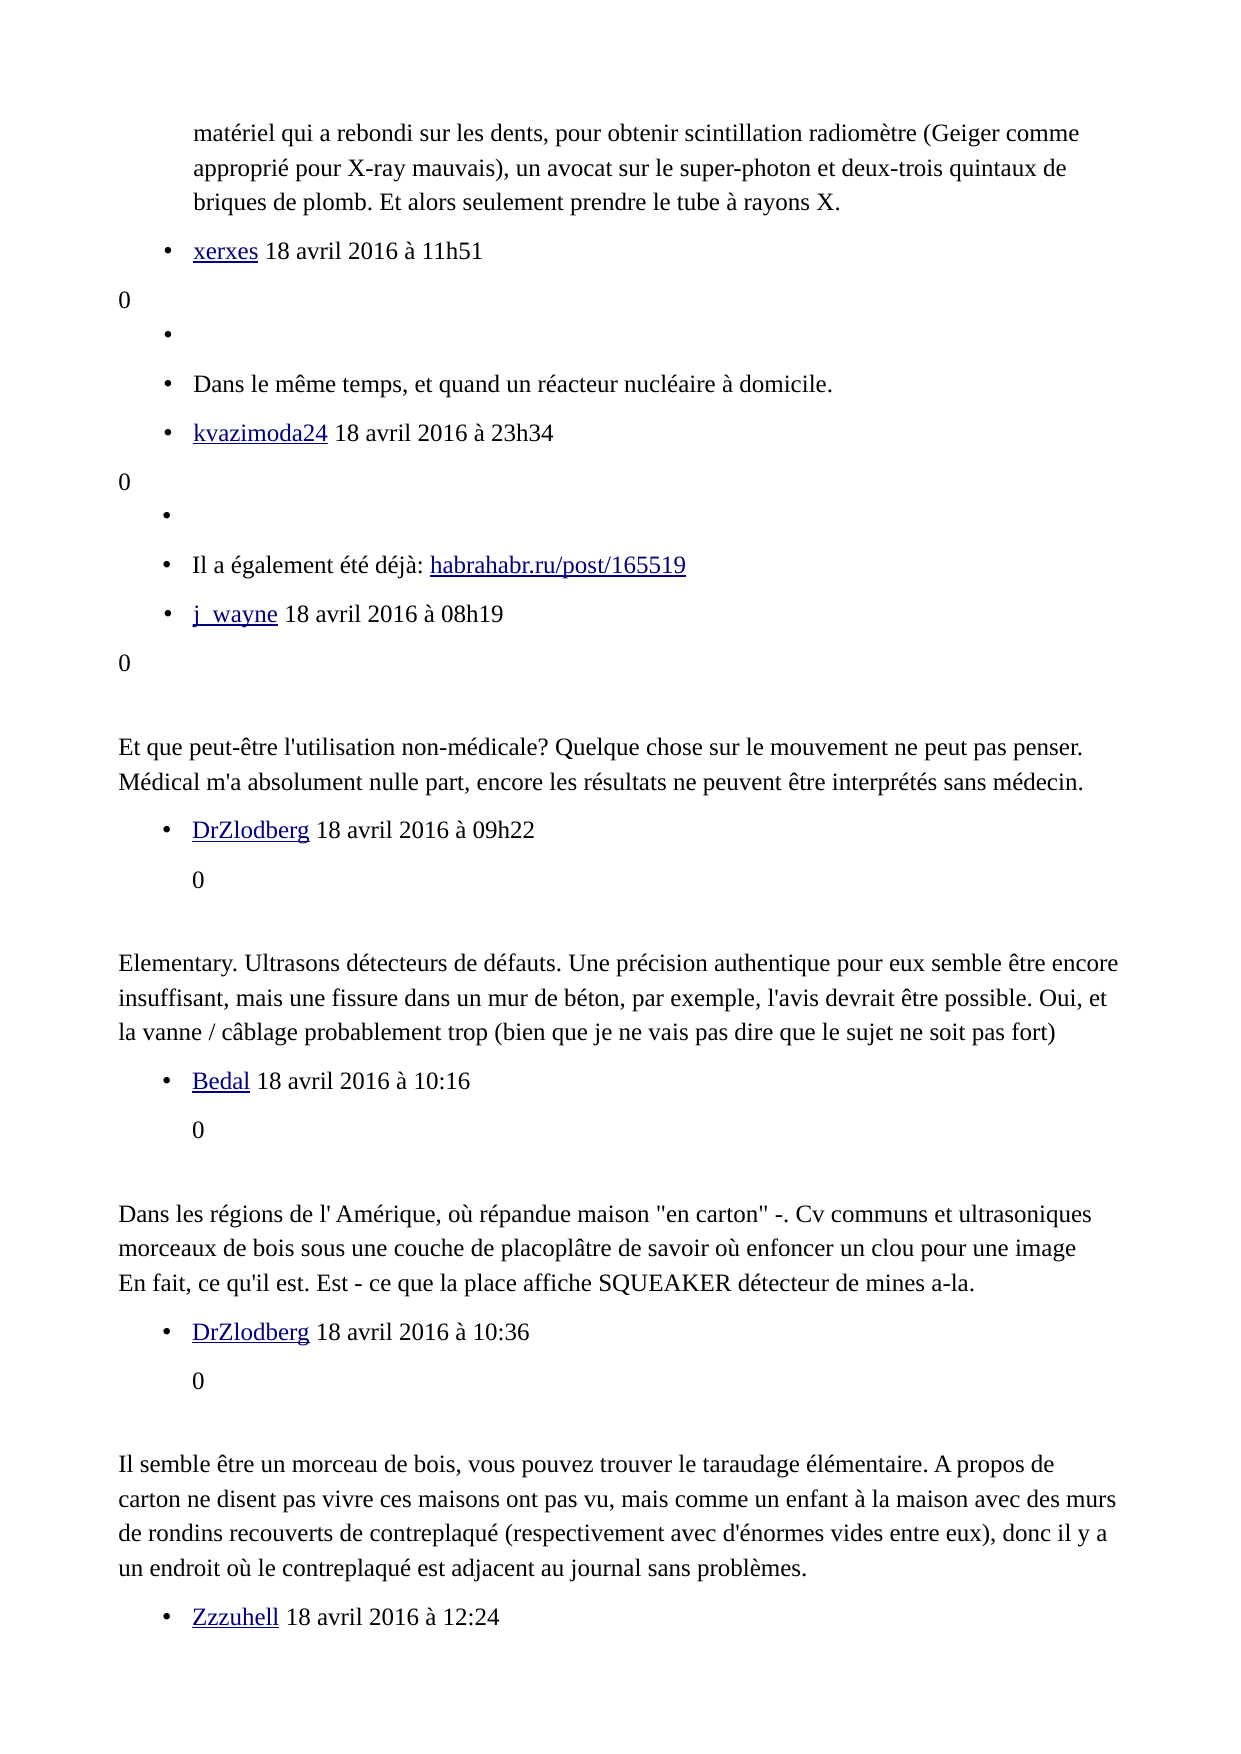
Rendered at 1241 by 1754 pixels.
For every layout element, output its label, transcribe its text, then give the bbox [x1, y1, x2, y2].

text Elementary. Ultrasons détecteurs de défauts. Une précision authentique pour eux semble être encore insuffisant, mais une fissure dans un mur de béton, par exemple, l'avis devrait être possible. Oui, et la vanne / câblage probablement trop (bien que je ne vais pas dire que le sujet ne soit pas fort) [118, 948, 1122, 1046]
list Bedal 18 avril 2016 à 10:16 [162, 1066, 1122, 1095]
list matériel qui a rebondi sur les dents, pour obtenir scintillation radiomètre (Geiger comme approprié pour X-ray mauvais), un avocat sur le super-photon et deux-trois quintaux de briques de plomb. Et alors seulement prendre le tube à rayons X. [164, 118, 1122, 216]
text Il semble être un morceau de bois, vous pouvez trouver le taraudage élémentaire. A propos de carton ne disent pas vivre ces maisons ont pas vu, mais comme un enfant à la maison avec des murs de rondins recouverts de contreplaqué (respectivement avec d'énormes vides entre eux), donc il y a un endroit où le contreplaqué est adjacent au journal sans problèmes. [118, 1449, 1122, 1582]
list Il a également été déjà: habrahabr.ru/post/165519 [162, 550, 1122, 579]
list 0 [162, 1366, 1122, 1395]
list kvazimoda24 18 avril 2016 à 23h34 [164, 418, 1122, 447]
text 0 [118, 467, 1122, 496]
text Dans les régions de l' Amérique, où répandue maison "en carton" -. Cv communs et ultrasoniques morceaux de bois sous une couche de placoplâtre de savoir où enfoncer un clou pour une image En fait, ce qu'il est. Est - ce que la place affiche SQUEAKER détecteur de mines a-la. [118, 1199, 1122, 1297]
list DrZlodberg 18 avril 2016 à 10:36 [162, 1317, 1122, 1346]
list Zzzuhell 18 avril 2016 à 12:24 [162, 1602, 1122, 1631]
list Dans le même temps, et quand un réacteur nucléaire à domicile. [164, 369, 1122, 397]
text 0 [118, 648, 1122, 677]
list 0 [162, 865, 1122, 893]
text Et que peut-être l'utilisation non-médicale? Quelque chose sur le mouvement ne peut pas penser. Médical m'a absolument nulle part, encore les résultats ne peuvent être interprétés sans médecin. [118, 732, 1122, 795]
list 0 [162, 1115, 1122, 1144]
list DrZlodberg 18 avril 2016 à 09h22 [162, 816, 1122, 844]
text 0 [118, 285, 1122, 314]
list xerxes 18 avril 2016 à 11h51 [164, 236, 1122, 265]
list j_wayne 18 avril 2016 à 08h19 [164, 599, 1122, 628]
